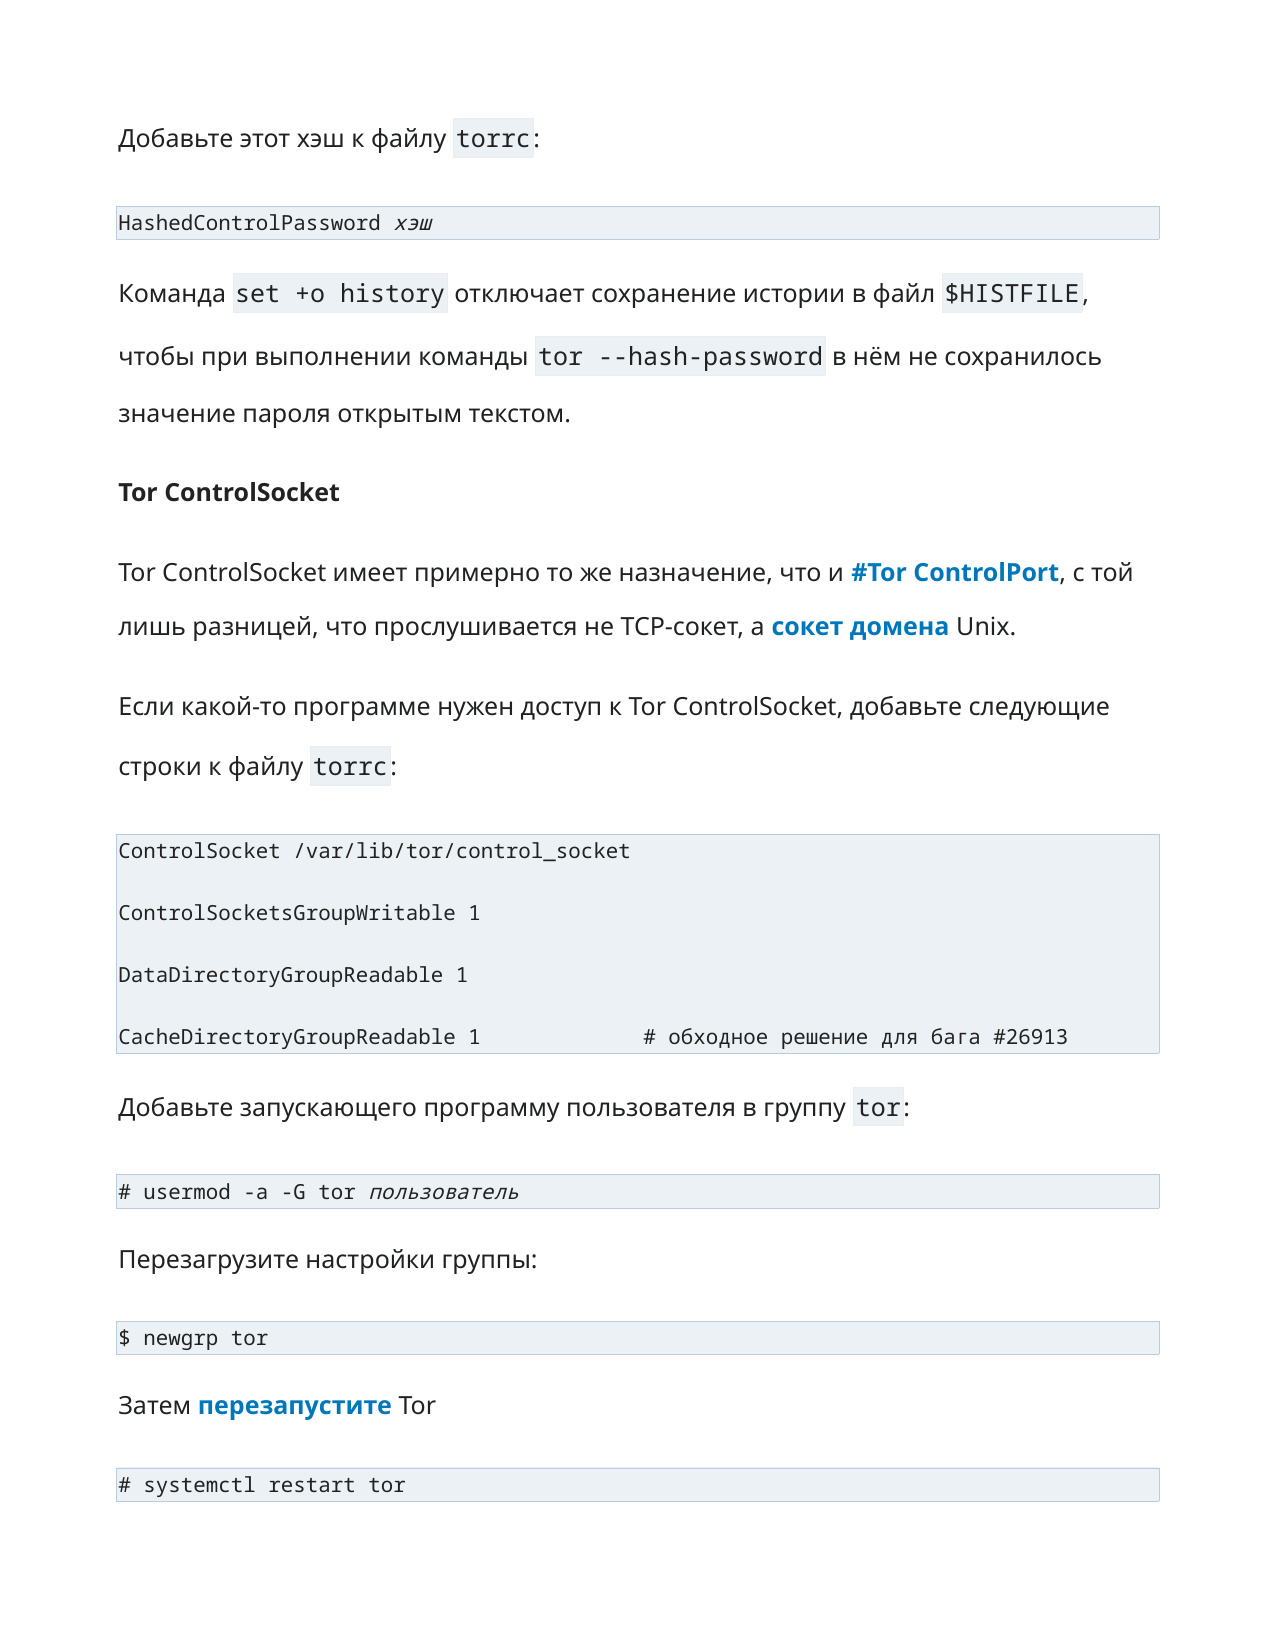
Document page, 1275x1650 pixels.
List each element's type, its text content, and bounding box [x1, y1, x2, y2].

text HashedControlPassword хэш [117, 207, 1159, 239]
text Команда set +o history отключает сохранение истории в файл $HISTFILE, чтобы при выполнении команды tor --hash-password в нём не сохранилось значение пароля открытым текстом. [118, 273, 1157, 429]
text Затем перезапустите Tor [118, 1388, 1157, 1422]
text Перезагрузите настройки группы: [118, 1241, 1157, 1276]
text Добавьте запускающего программу пользователя в группу [118, 1087, 853, 1126]
subtitle Tor ControlSocket [118, 475, 1157, 509]
text CacheDirectoryGroupReadable 1 # обходное решение для бага #26913 [117, 1019, 1159, 1053]
text $ newgrp tor [117, 1322, 1159, 1354]
text tor [854, 1088, 903, 1125]
text # systemctl restart tor [117, 1469, 1159, 1501]
text : [534, 118, 1157, 157]
text torrc [454, 119, 533, 157]
text Если какой-то программе нужен доступ к Tor ControlSocket, добавьте следующие строки к файлу torrc: [118, 688, 1157, 785]
text : [904, 1087, 1157, 1126]
text DataDirectoryGroupReadable 1 [117, 958, 1159, 989]
text Tor ControlSocket имеет примерно то же назначение, что и #Tor ControlPort, с той лишь разницей, что прослушивается не TCP-сокет, а сокет домена Unix. [118, 554, 1157, 643]
text # usermod -a -G tor пользователь [117, 1175, 1159, 1208]
text ControlSocketsGroupWritable 1 [117, 896, 1159, 927]
text Добавьте этот хэш к файлу [118, 118, 453, 157]
text ControlSocket /var/lib/tor/control_socket [117, 835, 1159, 865]
